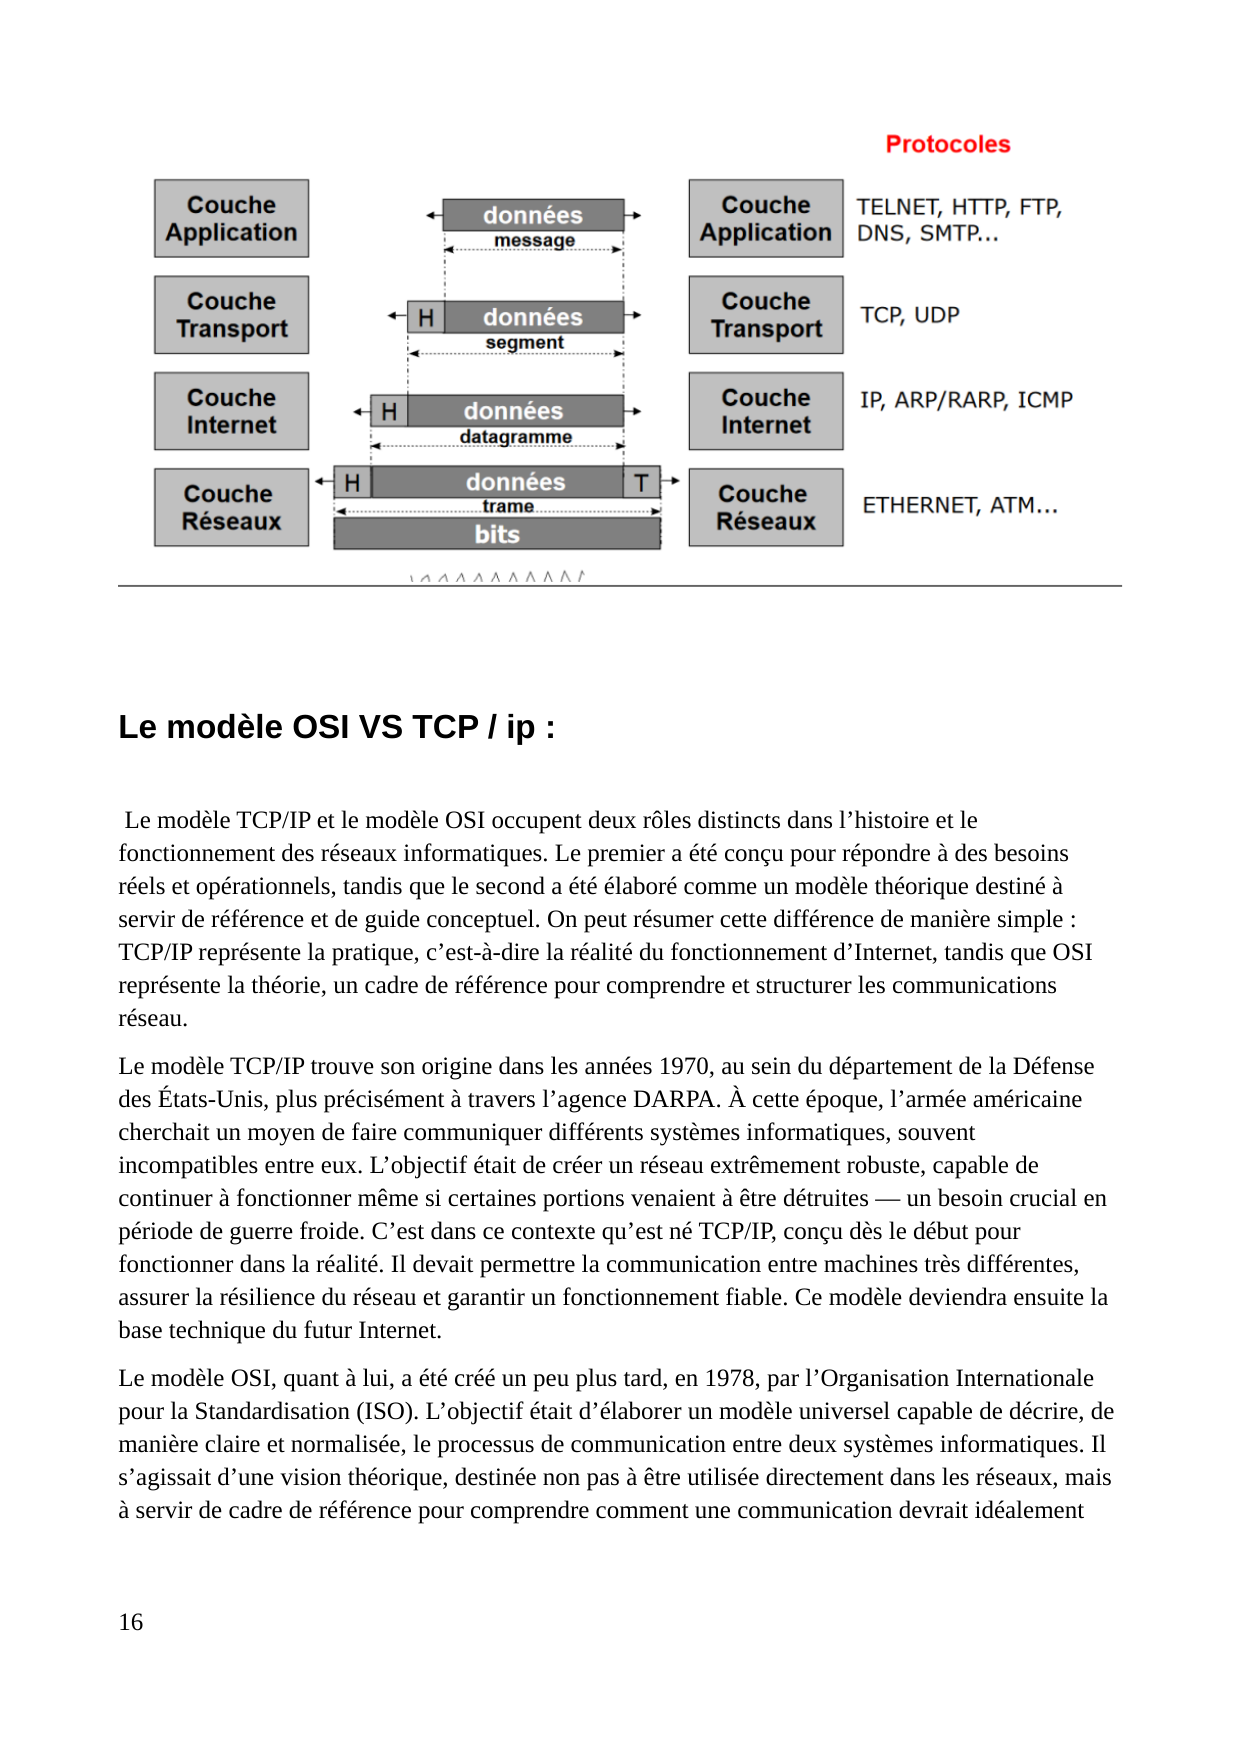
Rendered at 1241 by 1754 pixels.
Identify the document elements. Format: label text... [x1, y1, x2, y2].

text Le modèle TCP/IP trouve son origine dans les années 1970, au sein du département de la Défense des États-Unis, plus précisément à travers l’agence DARPA. À cette époque, l’armée américaine cherchait un moyen de faire communiquer différents systèmes informatiques, souvent incompatibles entre eux. L’objectif était de créer un réseau extrêmement robuste, capable de continuer à fonctionner même si certaines portions venaient à être détruites — un besoin crucial en période de guerre froide. C’est dans ce contexte qu’est né TCP/IP, conçu dès le début pour fonctionner dans la réalité. Il devait permettre la communication entre machines très différentes, assurer la résilience du réseau et garantir un fonctionnement fiable. Ce modèle deviendra ensuite la base technique du futur Internet. [118, 1051, 1122, 1344]
text Le modèle OSI, quant à lui, a été créé un peu plus tard, en 1978, par l’Organisation Internationale pour la Standardisation (ISO). L’objectif était d’élaborer un modèle universel capable de décrire, de manière claire et normalisée, le processus de communication entre deux systèmes informatiques. Il s’agissait d’une vision théorique, destinée non pas à être utilisée directement dans les réseaux, mais à servir de cadre de référence pour comprendre comment une communication devrait idéalement [118, 1363, 1122, 1523]
subtitle Le modèle OSI VS TCP / ip : [118, 707, 1122, 745]
text Le modèle TCP/IP et le modèle OSI occupent deux rôles distincts dans l’histoire et le fonctionnement des réseaux informatiques. Le premier a été conçu pour répondre à des besoins réels et opérationnels, tandis que le second a été élaboré comme un modèle théorique destiné à servir de référence et de guide conceptuel. On peut résumer cette différence de manière simple : TCP/IP représente la pratique, c’est-à-dire la réalité du fonctionnement d’Internet, tandis que OSI représente la théorie, un cadre de référence pour comprendre et structurer les communications réseau. [118, 805, 1122, 1032]
picture [118, 118, 1123, 587]
